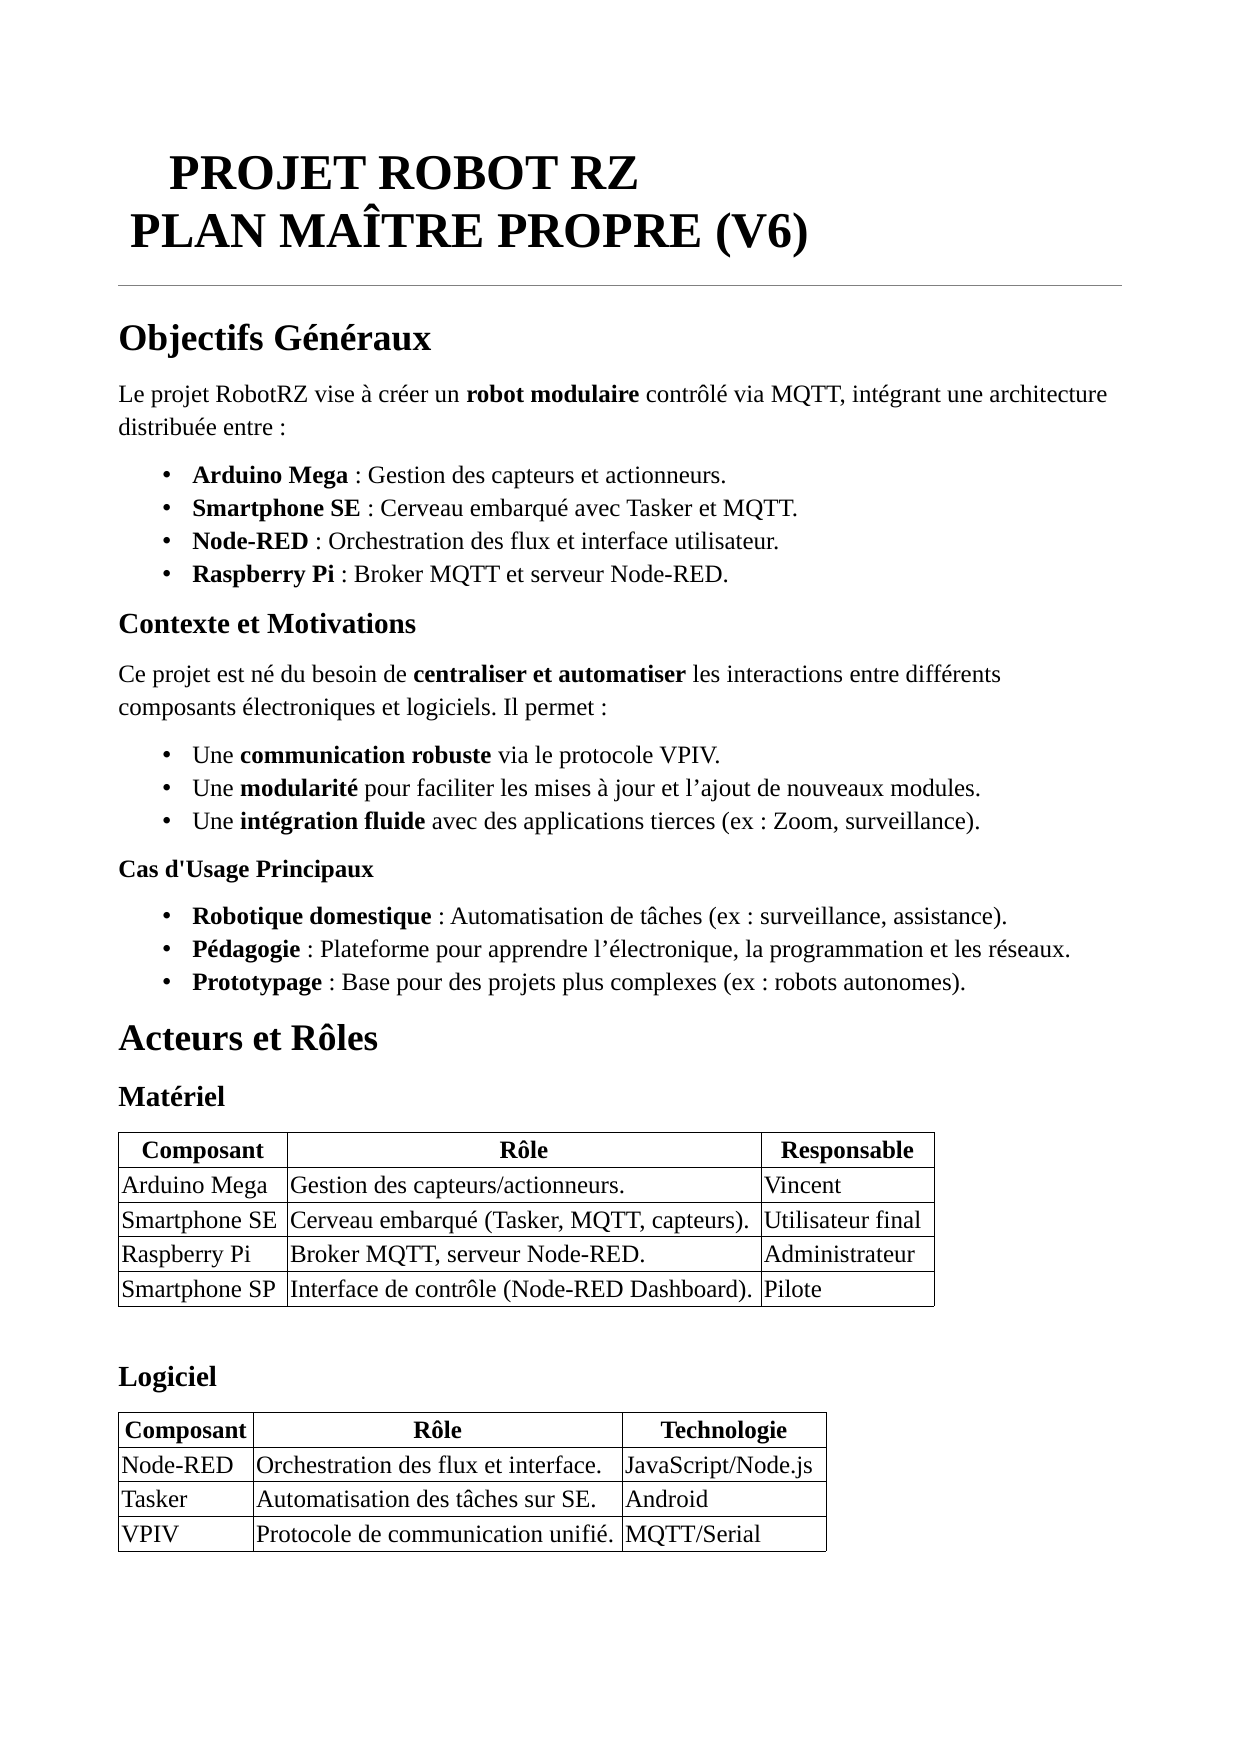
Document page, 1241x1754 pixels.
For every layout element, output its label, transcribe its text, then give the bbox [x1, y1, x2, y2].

table_cell Utilisateur final [762, 1203, 934, 1236]
table_header Composant [119, 1413, 253, 1447]
table_cell Automatisation des tâches sur SE. [254, 1482, 622, 1516]
text Le projet RobotRZ vise à créer un robot modulaire contrôlé via MQTT, intégrant une architecture distribuée entre : [118, 379, 1122, 441]
table_header Rôle [288, 1133, 761, 1167]
subtitle Acteurs et Rôles [118, 1015, 1122, 1058]
table_cell Vincent [762, 1168, 934, 1202]
table_cell Android [623, 1482, 826, 1516]
table_cell Gestion des capteurs/actionneurs. [288, 1168, 761, 1202]
list Robotique domestique : Automatisation de tâches (ex : surveillance, assistance). [162, 901, 1122, 930]
table_header Responsable [762, 1133, 934, 1167]
table_cell MQTT/Serial [623, 1517, 826, 1551]
list Une intégration fluide avec des applications tierces (ex : Zoom, surveillance). [162, 806, 1122, 835]
list Smartphone SE : Cerveau embarqué avec Tasker et MQTT. [162, 493, 1122, 521]
subtitle Logiciel [118, 1359, 1122, 1392]
text Ce projet est né du besoin de centraliser et automatiser les interactions entre différents composants électroniques et logiciels. Il permet : [118, 659, 1122, 721]
table_cell Smartphone SP [119, 1272, 287, 1306]
list Pédagogie : Plateforme pour apprendre l’électronique, la programmation et les réseaux. [162, 934, 1122, 963]
subtitle Matériel [118, 1079, 1122, 1113]
table_cell Administrateur [762, 1237, 934, 1271]
table_cell Broker MQTT, serveur Node-RED. [288, 1237, 761, 1271]
table_header Composant [119, 1133, 287, 1167]
table_cell Tasker [119, 1482, 253, 1516]
table_cell Raspberry Pi [119, 1237, 287, 1271]
table_cell JavaScript/Node.js [623, 1448, 826, 1481]
subtitle Contexte et Motivations [118, 606, 1122, 640]
table_header Technologie [623, 1413, 826, 1447]
table_cell VPIV [119, 1517, 253, 1551]
list Prototypage : Base pour des projets plus complexes (ex : robots autonomes). [162, 967, 1122, 996]
list Raspberry Pi : Broker MQTT et serveur Node-RED. [162, 559, 1122, 587]
table_cell Pilote [762, 1272, 934, 1306]
list Une communication robuste via le protocole VPIV. [162, 740, 1122, 769]
table_cell Node-RED [119, 1448, 253, 1481]
table_cell Cerveau embarqué (Tasker, MQTT, capteurs). [288, 1203, 761, 1236]
table_cell Arduino Mega [119, 1168, 287, 1202]
table_cell Orchestration des flux et interface. [254, 1448, 622, 1481]
table_cell Smartphone SE [119, 1203, 287, 1236]
list Une modularité pour faciliter les mises à jour et l’ajout de nouveaux modules. [162, 773, 1122, 802]
list Arduino Mega : Gestion des capteurs et actionneurs. [162, 460, 1122, 488]
subtitle Cas d'Usage Principaux [118, 854, 1122, 882]
table_cell Interface de contrôle (Node-RED Dashboard). [288, 1272, 761, 1306]
subtitle 📘 PROJET ROBOT RZ PLAN MAÎTRE PROPRE (V6) [118, 143, 1122, 258]
table_header Rôle [254, 1413, 622, 1447]
subtitle Objectifs Généraux [118, 315, 1122, 358]
table_cell Protocole de communication unifié. [254, 1517, 622, 1551]
list Node-RED : Orchestration des flux et interface utilisateur. [162, 526, 1122, 554]
